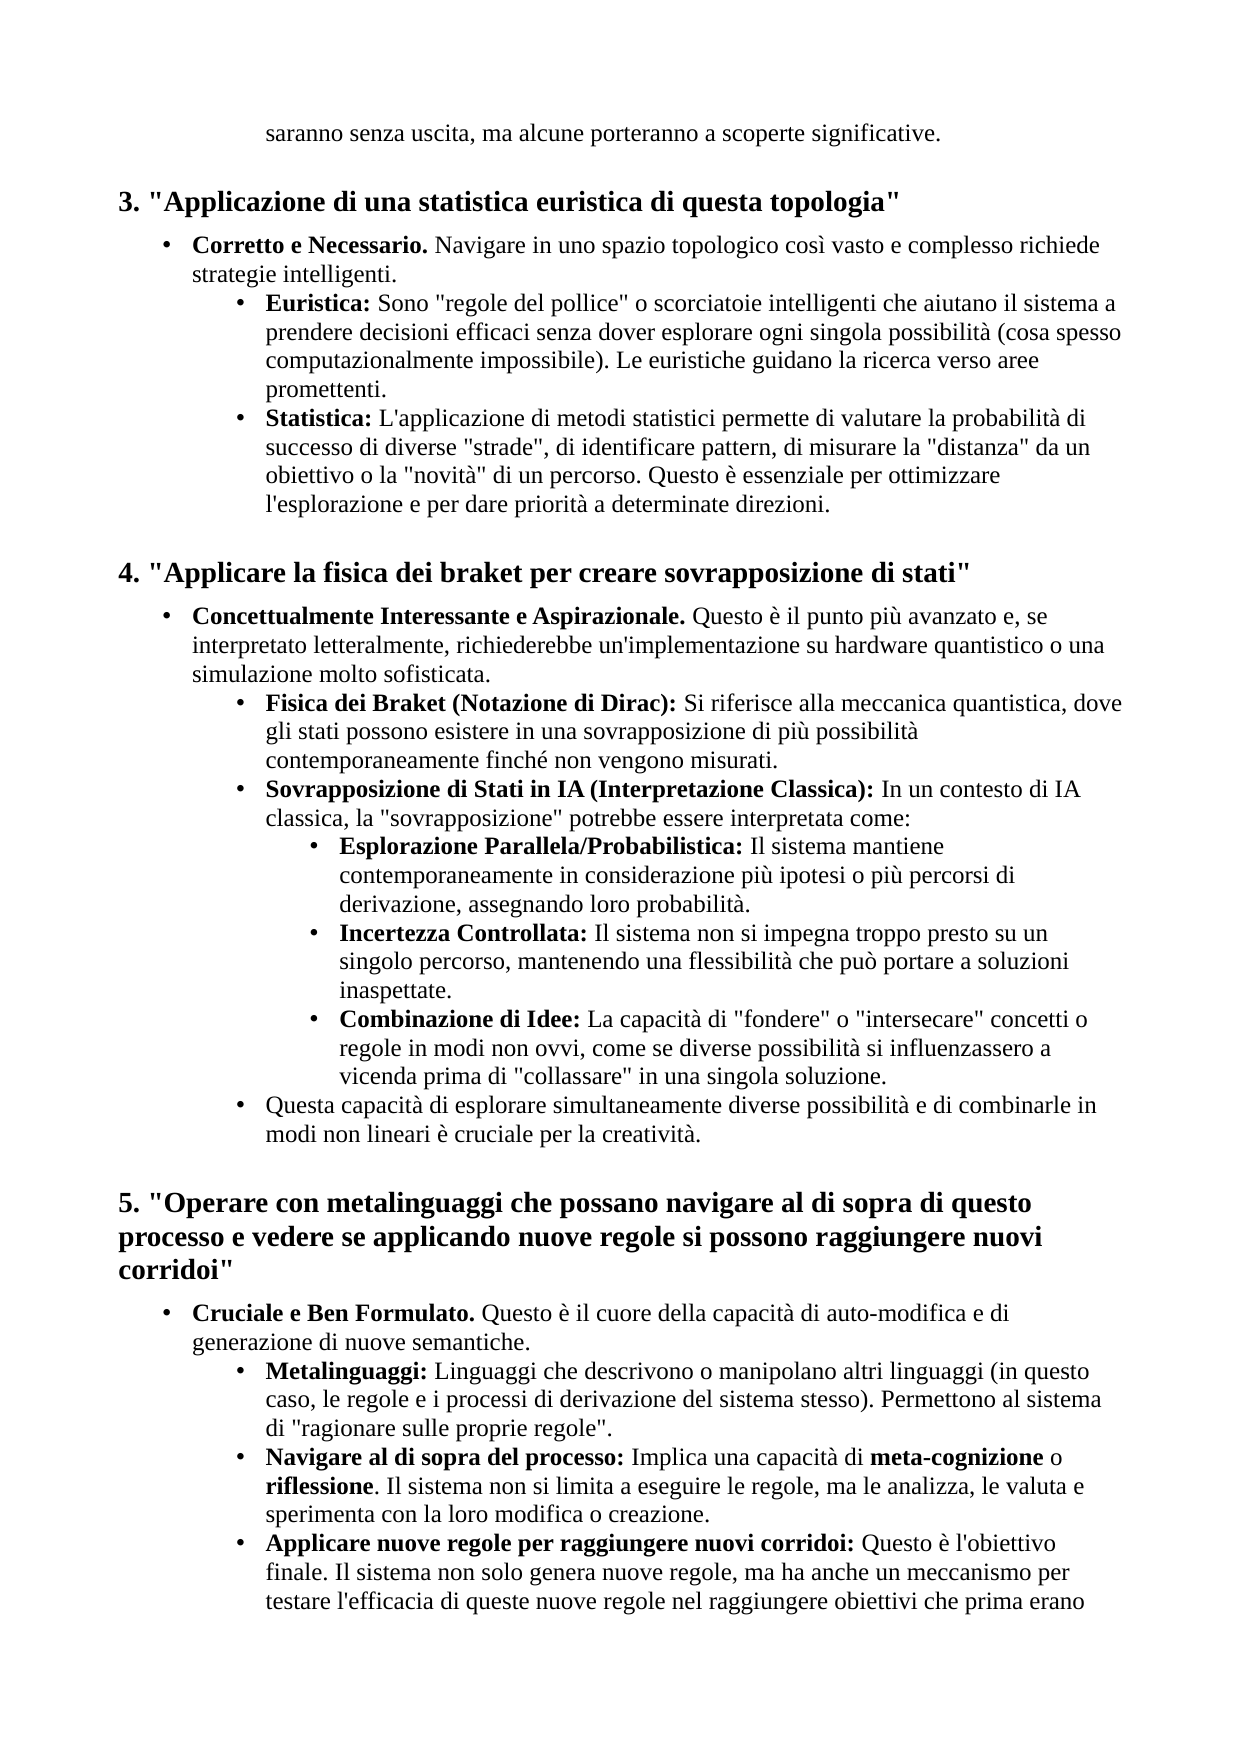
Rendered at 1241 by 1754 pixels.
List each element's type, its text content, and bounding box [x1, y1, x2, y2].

list Incertezza Controllata: Il sistema non si impegna troppo presto su un singolo percorso, mantenendo una flessibilità che può portare a soluzioni inaspettate. [309, 918, 1122, 1004]
list Questa capacità di esplorare simultaneamente diverse possibilità e di combinarle in modi non lineari è cruciale per la creatività. [236, 1090, 1122, 1148]
subtitle 3. "Applicazione di una statistica euristica di questa topologia" [118, 184, 1122, 218]
subtitle 5. "Operare con metalinguaggi che possano navigare al di sopra di questo processo e vedere se applicando nuove regole si possono raggiungere nuovi corridoi" [118, 1185, 1122, 1286]
list Cruciale e Ben Formulato. Questo è il cuore della capacità di auto-modifica e di generazione di nuove semantiche. [162, 1298, 1122, 1356]
list Combinazione di Idee: La capacità di "fondere" o "intersecare" concetti o regole in modi non ovvi, come se diverse possibilità si influenzassero a vicenda prima di "collassare" in una singola soluzione. [309, 1004, 1122, 1090]
list saranno senza uscita, ma alcune porteranno a scoperte significative. [236, 118, 1122, 147]
list Metalinguaggi: Linguaggi che descrivono o manipolano altri linguaggi (in questo caso, le regole e i processi di derivazione del sistema stesso). Permettono al sistema di "ragionare sulle proprie regole". [236, 1356, 1122, 1442]
list Applicare nuove regole per raggiungere nuovi corridoi: Questo è l'obiettivo finale. Il sistema non solo genera nuove regole, ma ha anche un meccanismo per testare l'efficacia di queste nuove regole nel raggiungere obiettivi che prima erano [236, 1528, 1122, 1614]
list Statistica: L'applicazione di metodi statistici permette di valutare la probabilità di successo di diverse "strade", di identificare pattern, di misurare la "distanza" da un obiettivo o la "novità" di un percorso. Questo è essenziale per ottimizzare l'esplorazione e per dare priorità a determinate direzioni. [236, 403, 1122, 518]
list Fisica dei Braket (Notazione di Dirac): Si riferisce alla meccanica quantistica, dove gli stati possono esistere in una sovrapposizione di più possibilità contemporaneamente finché non vengono misurati. [236, 688, 1122, 774]
list Euristica: Sono "regole del pollice" o scorciatoie intelligenti che aiutano il sistema a prendere decisioni efficaci senza dover esplorare ogni singola possibilità (cosa spesso computazionalmente impossibile). Le euristiche guidano la ricerca verso aree promettenti. [236, 288, 1122, 403]
list Corretto e Necessario. Navigare in uno spazio topologico così vasto e complesso richiede strategie intelligenti. [162, 230, 1122, 288]
list Concettualmente Interessante e Aspirazionale. Questo è il punto più avanzato e, se interpretato letteralmente, richiederebbe un'implementazione su hardware quantistico o una simulazione molto sofisticata. [162, 601, 1122, 688]
list Navigare al di sopra del processo: Implica una capacità di meta-cognizione o riflessione. Il sistema non si limita a eseguire le regole, ma le analizza, le valuta e sperimenta con la loro modifica o creazione. [236, 1442, 1122, 1528]
subtitle 4. "Applicare la fisica dei braket per creare sovrapposizione di stati" [118, 555, 1122, 589]
list Sovrapposizione di Stati in IA (Interpretazione Classica): In un contesto di IA classica, la "sovrapposizione" potrebbe essere interpretata come: [236, 774, 1122, 831]
list Esplorazione Parallela/Probabilistica: Il sistema mantiene contemporaneamente in considerazione più ipotesi o più percorsi di derivazione, assegnando loro probabilità. [309, 831, 1122, 918]
